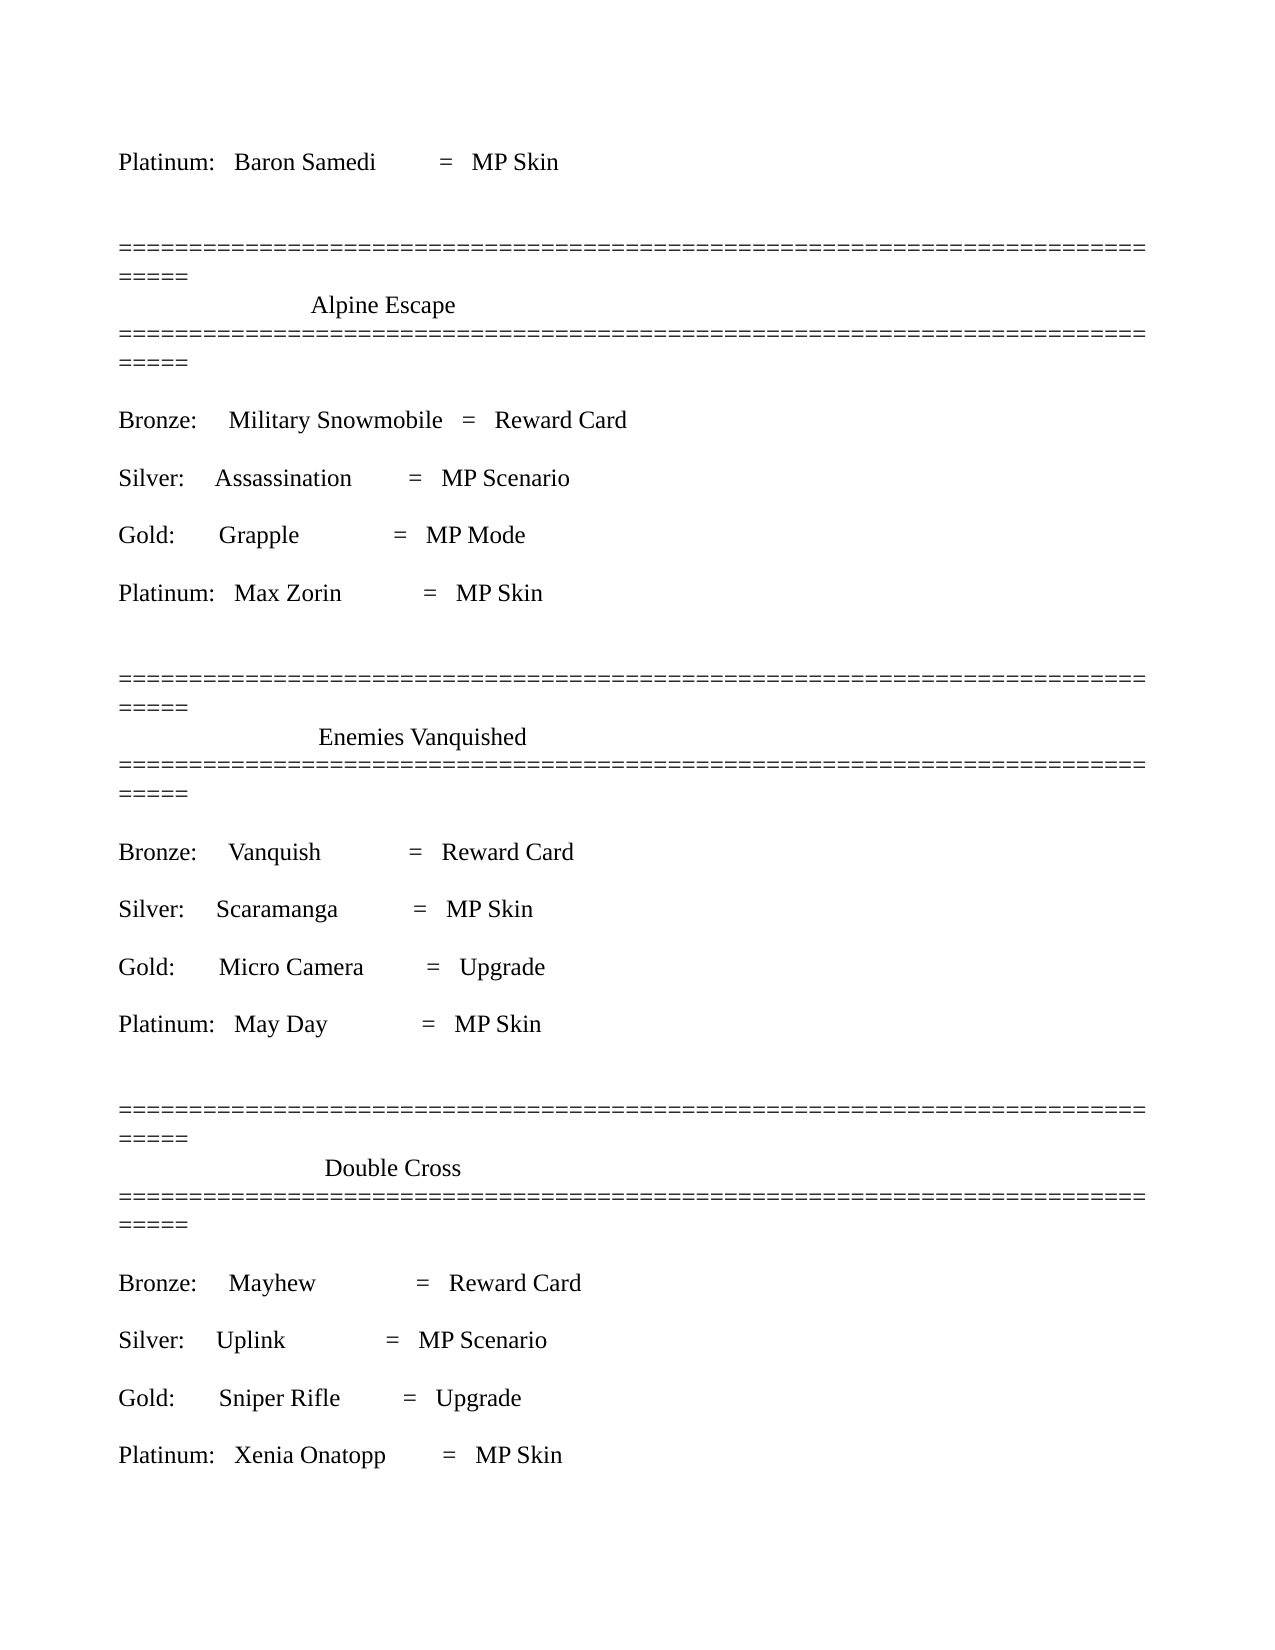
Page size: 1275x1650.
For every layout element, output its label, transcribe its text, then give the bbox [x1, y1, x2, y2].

text Enemies Vanquished [118, 722, 1157, 751]
text Platinum: Max Zorin = MP Skin [118, 578, 1157, 607]
text Silver: Assassination = MP Scenario [118, 463, 1157, 492]
text Silver: Uplink = MP Scenario [118, 1326, 1157, 1354]
text Platinum: May Day = MP Skin [118, 1009, 1157, 1038]
text Alpine Escape [118, 291, 1157, 319]
text Bronze: Mayhew = Reward Card [118, 1268, 1157, 1297]
text ============================================================================== [118, 233, 1157, 291]
text ============================================================================== [118, 1182, 1157, 1239]
text Gold: Grapple = MP Mode [118, 521, 1157, 549]
text ============================================================================== [118, 664, 1157, 722]
text ============================================================================== [118, 319, 1157, 377]
text Gold: Sniper Rifle = Upgrade [118, 1383, 1157, 1412]
text Silver: Scaramanga = MP Skin [118, 894, 1157, 923]
text Platinum: Xenia Onatopp = MP Skin [118, 1441, 1157, 1469]
text Bronze: Vanquish = Reward Card [118, 837, 1157, 866]
text Bronze: Military Snowmobile = Reward Card [118, 406, 1157, 434]
text Platinum: Baron Samedi = MP Skin [118, 147, 1157, 176]
text ============================================================================== [118, 1096, 1157, 1153]
text Gold: Micro Camera = Upgrade [118, 952, 1157, 981]
text ============================================================================== [118, 751, 1157, 808]
text Double Cross [118, 1153, 1157, 1182]
